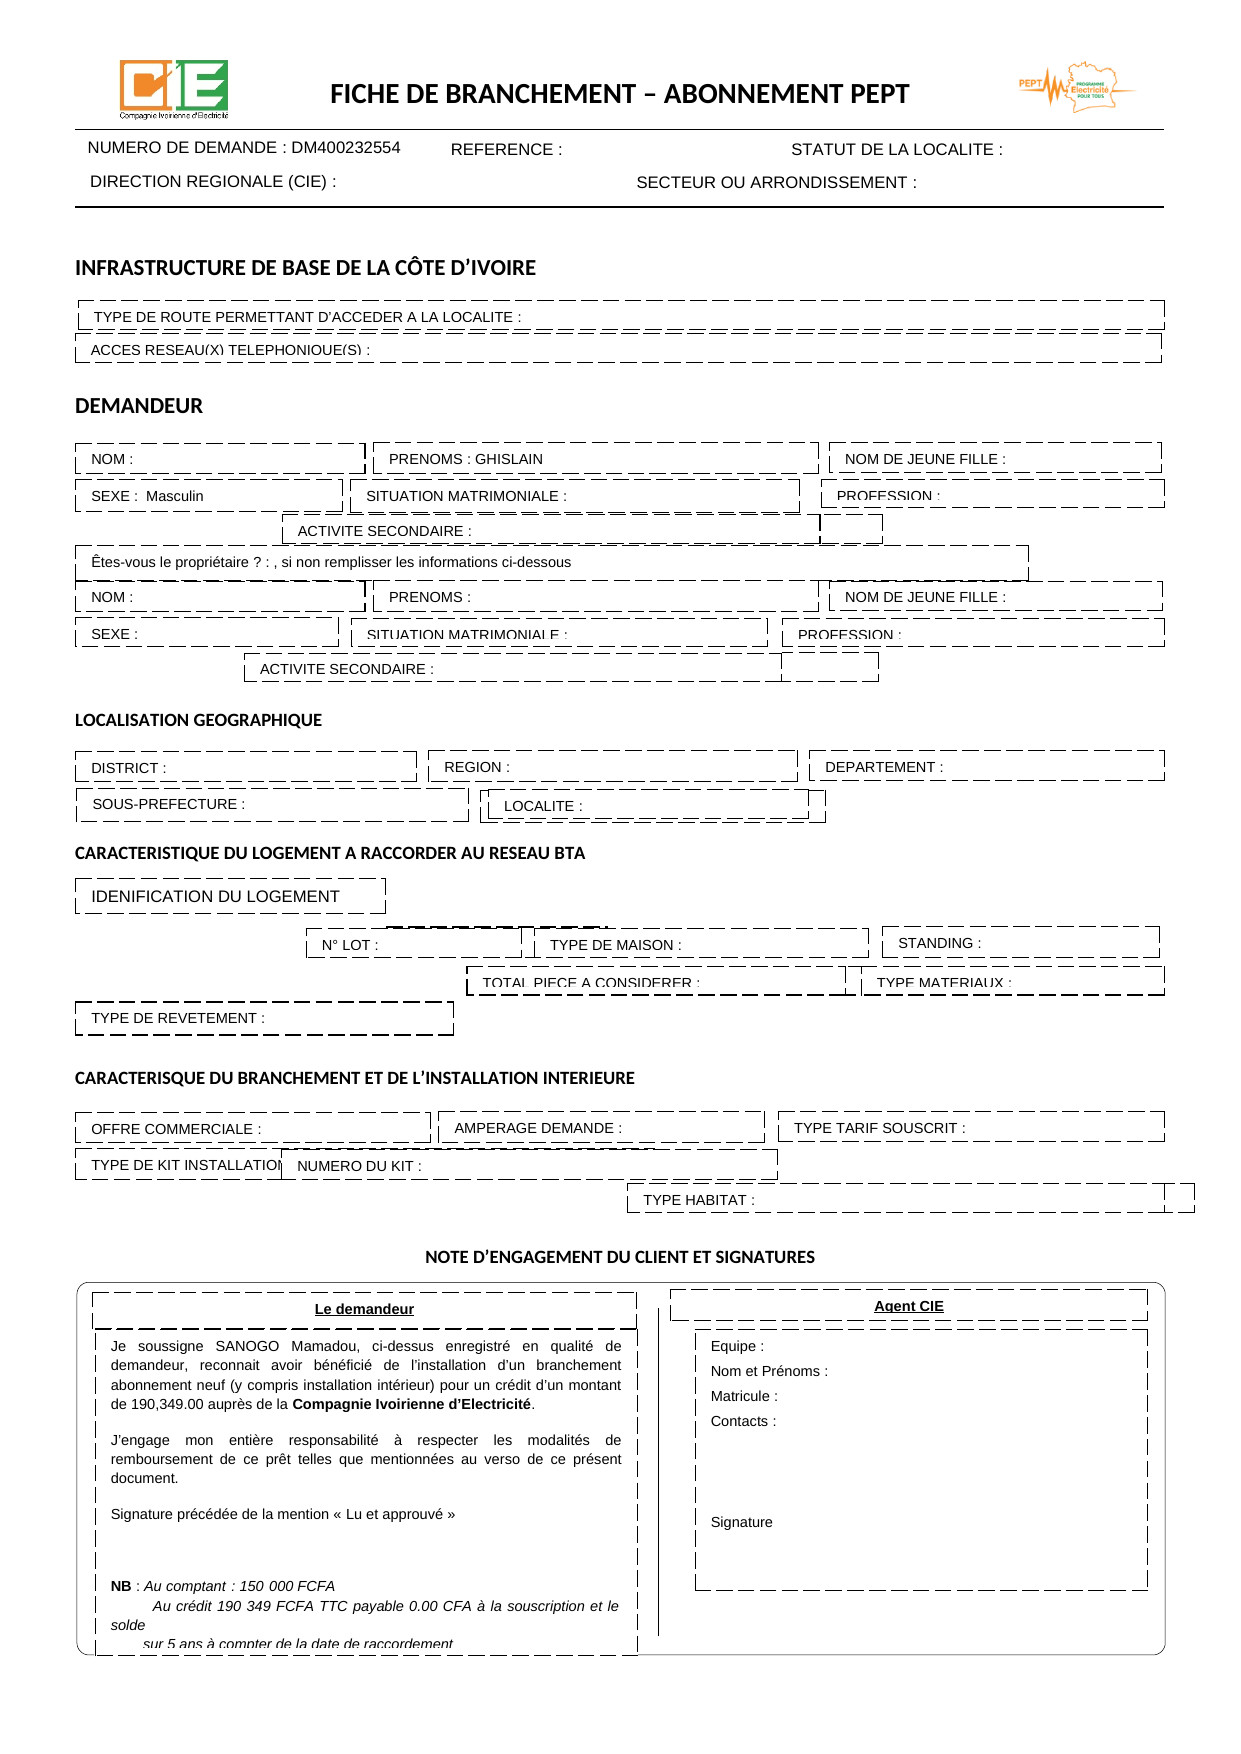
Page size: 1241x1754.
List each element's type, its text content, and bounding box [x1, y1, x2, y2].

text LOCALITE : [504, 798, 793, 810]
text Nom et Prénoms : [711, 1363, 1132, 1380]
text NB : Au comptant : 150 000 FCFA [111, 1578, 622, 1595]
text NUMERO DE DEMANDE : DM400232554 [87, 138, 436, 157]
text DISTRICT : [91, 759, 401, 773]
text Signature précédée de la mention « Lu et approuvé » [111, 1506, 622, 1523]
text NOM DE JEUNE FILLE : [845, 451, 1146, 464]
text NOM : [91, 451, 349, 466]
text TYPE DE ROUTE PERMETTANT D’ACCEDER A LA LOCALITE : [94, 308, 1149, 321]
text DEPARTEMENT : [825, 759, 1149, 772]
text NOTE D’ENGAGEMENT DU CLIENT ET SIGNATURES [75, 1245, 1165, 1268]
text Au crédit 190 349 FCFA TTC payable 0.00 CFA à la souscription et le solde [111, 1597, 622, 1633]
text Signature [711, 1513, 1132, 1530]
text ACCES RESEAU(X) TELEPHONIQUE(S) : [91, 341, 1146, 355]
text Je soussigne SANOGO Mamadou, ci-dessus enregistré en qualité de demandeur, reconnait avoir bénéficié de l’installation d’un branchement abonnement neuf (y compris installation intérieur) pour un crédit d’un montant de 190,349.00 auprès de la Compagnie Ivoirienne d’Electricité. [111, 1338, 622, 1412]
text Le demandeur [108, 1300, 621, 1317]
text ACTIVITE PRINCIPALE : [821, 522, 867, 535]
text Agent CIE [686, 1297, 1132, 1313]
text Êtes-vous le propriétaire ? : , si non remplisser les informations ci-dessous [91, 553, 1013, 570]
table_header [75, 130, 1164, 206]
text [78, 300, 1165, 330]
text FICHE DE BRANCHEMENT – ABONNEMENT PEPT [72, 130, 621, 201]
text TYPE HABITAT : [643, 1192, 1149, 1204]
text REGION : [444, 759, 782, 774]
text SITUATION MATRIMONIALE : [367, 626, 752, 638]
text FICHE DE BRANCHEMENT – ABONNEMENT PEPT [1084, 75, 1165, 111]
text TYPE DE MAISON : [550, 936, 853, 949]
text CARACTERISQUE DU BRANCHEMENT ET DE L’INSTALLATION INTERIEURE [75, 1066, 1165, 1089]
text ACTIVITE SECONDAIRE : [260, 661, 766, 673]
text J’engage mon entière responsabilité à respecter les modalités de remboursement de ce prêt telles que mentionnées au verso de ce présent document. [111, 1432, 622, 1487]
text STANDING : [898, 934, 1144, 949]
text TYPE DE KIT INSTALLATION INTERIEUR : [91, 1157, 281, 1172]
text TYPE DE REVETEMENT : [91, 1010, 438, 1027]
text TOTAL PIECE A CONSIDERER : [482, 974, 830, 987]
text LOCALISATION GEOGRAPHIQUE [75, 708, 1165, 731]
text Equipe : [711, 1338, 1132, 1354]
text FICHE DE BRANCHEMENT – ABONNEMENT PEPT [229, 75, 1074, 111]
text CARACTERISTIQUE DU LOGEMENT A RACCORDER AU RESEAU BTA [75, 841, 1165, 864]
text IDENIFICATION DU LOGEMENT [91, 887, 370, 906]
text NOM : [91, 589, 349, 604]
text N° ILOT : [522, 935, 534, 950]
text DIRECTION REGIONALE (CIE) : [90, 172, 619, 191]
text PROFESSION : [837, 488, 1149, 500]
text ACTIVITE SECONDAIRE : [298, 523, 804, 535]
text TYPE MATERIAUX : [877, 974, 1149, 987]
text SITUATION MATRIMONIALE : {d.demandeur.situation_matrimoniale.libelle [366, 488, 784, 505]
text SEXE : Masculin [91, 487, 327, 503]
text ACTIVITE PRINCIPALE : [782, 661, 863, 673]
text NOM DE JEUNE FILLE : [845, 589, 1147, 603]
text INFRASTRUCTURE DE BASE DE LA CÔTE D’IVOIRE [75, 253, 1165, 281]
text OFFRE COMMERCIALE : [91, 1120, 415, 1135]
text AMPERAGE DEMANDE : [454, 1120, 749, 1134]
text Matricule : [711, 1388, 1132, 1405]
text PRENOMS : [389, 589, 803, 603]
text NUMERO DU KIT : [297, 1157, 762, 1171]
text TYPE TARIF SOUSCRIT : [794, 1120, 1149, 1133]
text sur 5 ans à compter de la date de raccordement [111, 1636, 622, 1648]
text PRENOMS : GHISLAIN [389, 451, 803, 465]
text SEXE : [91, 626, 323, 638]
text Contacts : [711, 1413, 1132, 1430]
text FICHE DE BRANCHEMENT – ABONNEMENT PEPT [75, 75, 119, 111]
text SOUS-PREFECTURE : [92, 796, 453, 813]
text N° LOT : [322, 936, 506, 949]
text PROFESSION : [798, 627, 1149, 639]
text [75, 878, 386, 914]
text DEMANDEUR [75, 392, 1165, 419]
